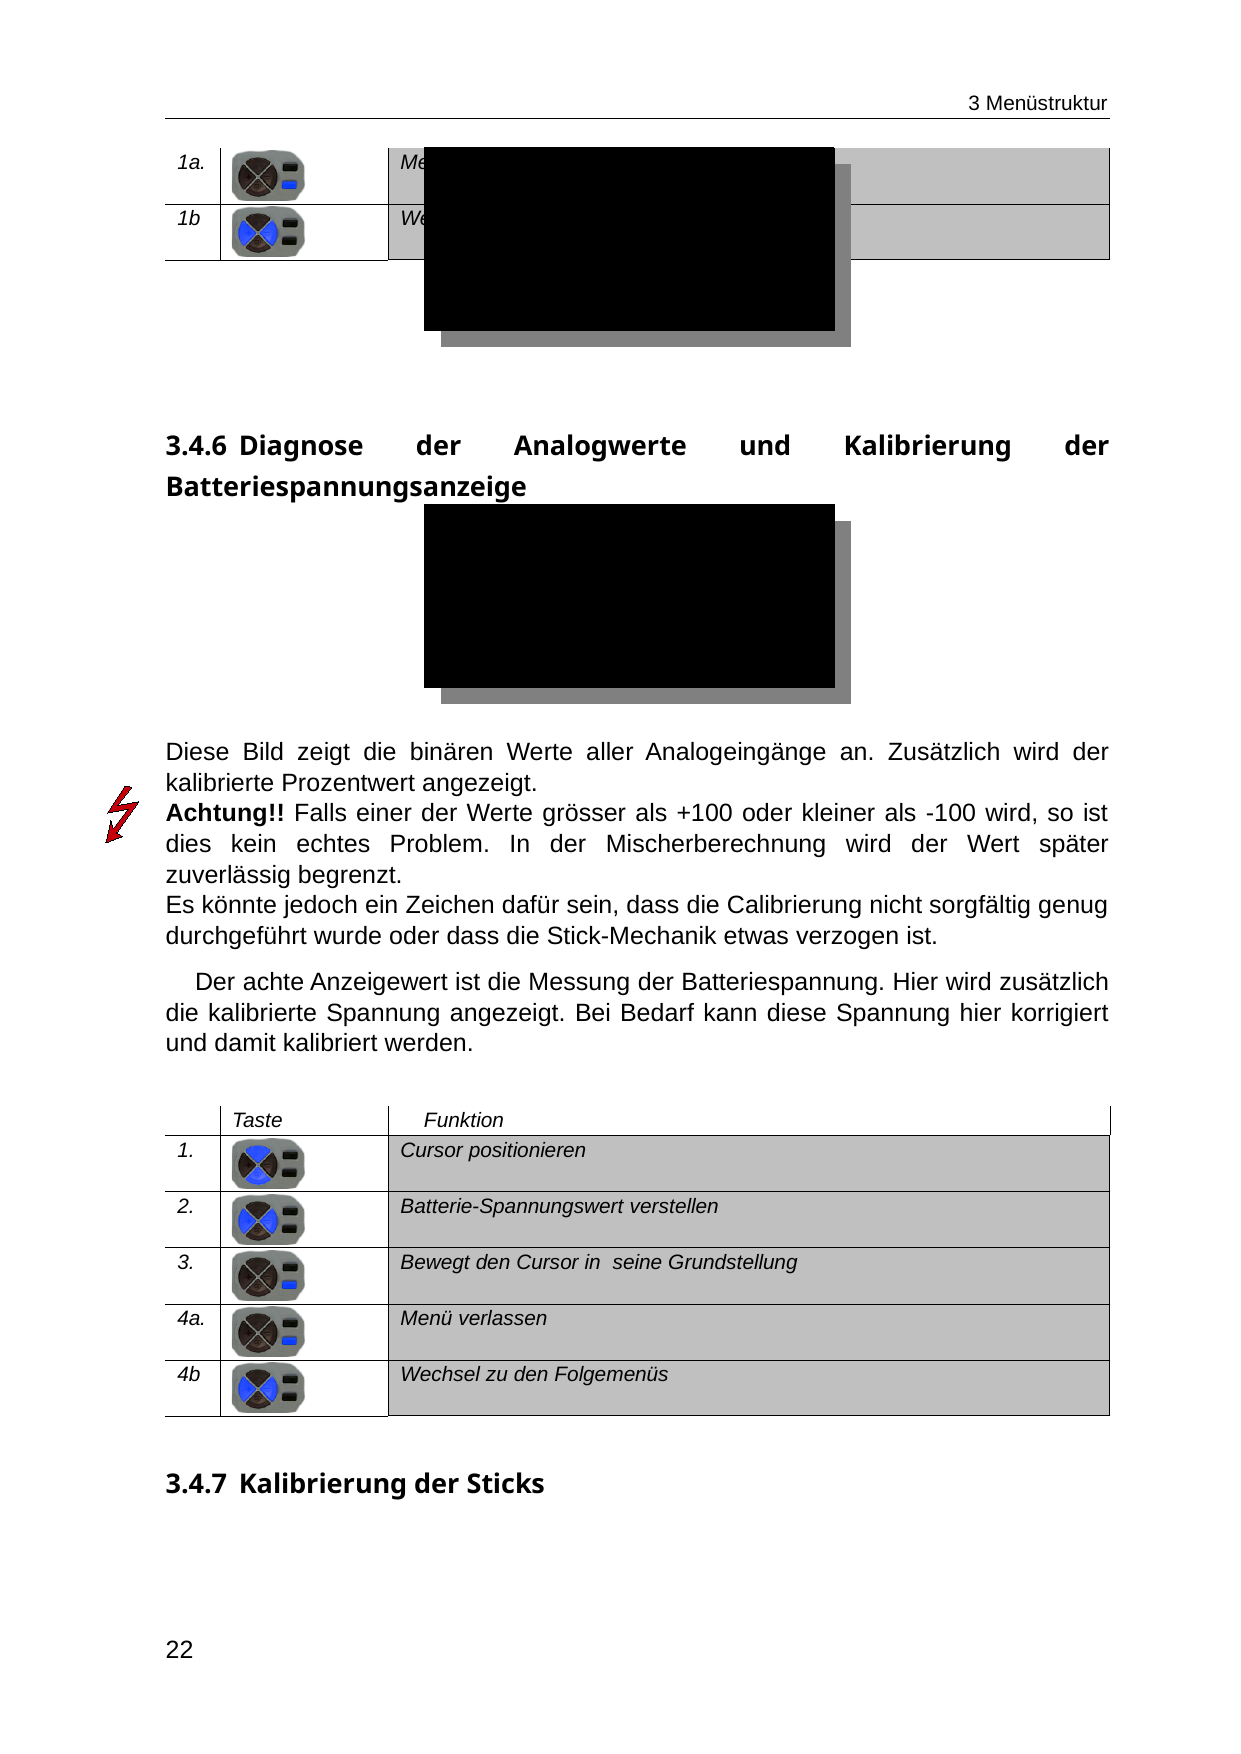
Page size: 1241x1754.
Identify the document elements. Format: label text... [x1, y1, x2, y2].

table_cell 1. [165, 1136, 220, 1191]
table_cell [221, 1136, 388, 1191]
picture [231, 1306, 306, 1357]
table_cell 2. [165, 1192, 220, 1247]
table_cell [221, 1361, 388, 1416]
table_cell Wechsel zu den Folgemenüs [389, 1361, 1109, 1415]
table_cell [221, 1248, 388, 1304]
table_header Funktion [389, 1106, 1110, 1135]
picture [231, 1138, 306, 1189]
picture [231, 206, 306, 257]
table_header Taste [221, 1106, 388, 1135]
picture [231, 1194, 306, 1245]
table_cell 1a. [165, 148, 220, 204]
picture [231, 1250, 306, 1301]
table_cell [221, 1305, 388, 1360]
table_cell [221, 1192, 388, 1247]
table_cell 4b [165, 1361, 220, 1416]
table_header [165, 1106, 220, 1135]
table_cell 4a. [165, 1305, 220, 1360]
subtitle Kalibrierung der Sticks [165, 1464, 1110, 1501]
table_cell Bewegt den Cursor in seine Grundstellung [389, 1248, 1109, 1304]
table_cell Menü verlassen [389, 148, 424, 204]
table_cell Wechsel zu den Folgemenüs [851, 205, 1109, 259]
table_cell [221, 148, 388, 204]
text Der achte Anzeigewert ist die Messung der Batteriespannung. Hier wird zusätzlich die kalibrierte Spannung angezeigt. Bei Bedarf kann diese Spannung hier korrigiert und damit kalibriert werden. [165, 968, 1110, 1057]
table_cell 1b [165, 205, 220, 260]
picture [231, 150, 306, 201]
table_cell [221, 205, 388, 260]
table_cell Cursor positionieren [389, 1136, 1109, 1191]
table_cell 3. [165, 1248, 220, 1304]
table_cell Wechsel zu den Folgemenüs [389, 205, 424, 259]
text Es könnte jedoch ein Zeichen dafür sein, dass die Calibrierung nicht sorgfältig genug durchgeführt wurde oder dass die Stick-Mechanik etwas verzogen ist. [165, 891, 1110, 950]
picture [231, 1362, 306, 1413]
table_cell Menü verlassen [389, 1305, 1109, 1360]
text Diese Bild zeigt die binären Werte aller Analogeingänge an. Zusätzlich wird der kalibrierte Prozentwert angezeigt. Achtung!! Falls einer der Werte grösser als +100 oder kleiner als -100 wird, so ist dies kein echtes Problem. In der Mischerberechnung wird der Wert später zuverlässig begrenzt. [165, 738, 1110, 889]
table_cell Batterie-Spannungswert verstellen [389, 1192, 1109, 1247]
subtitle Diagnose der Analogwerte und Kalibrierung der Batteriespannungsanzeige [165, 427, 1110, 504]
table_cell Menü verlassen [835, 148, 1109, 204]
